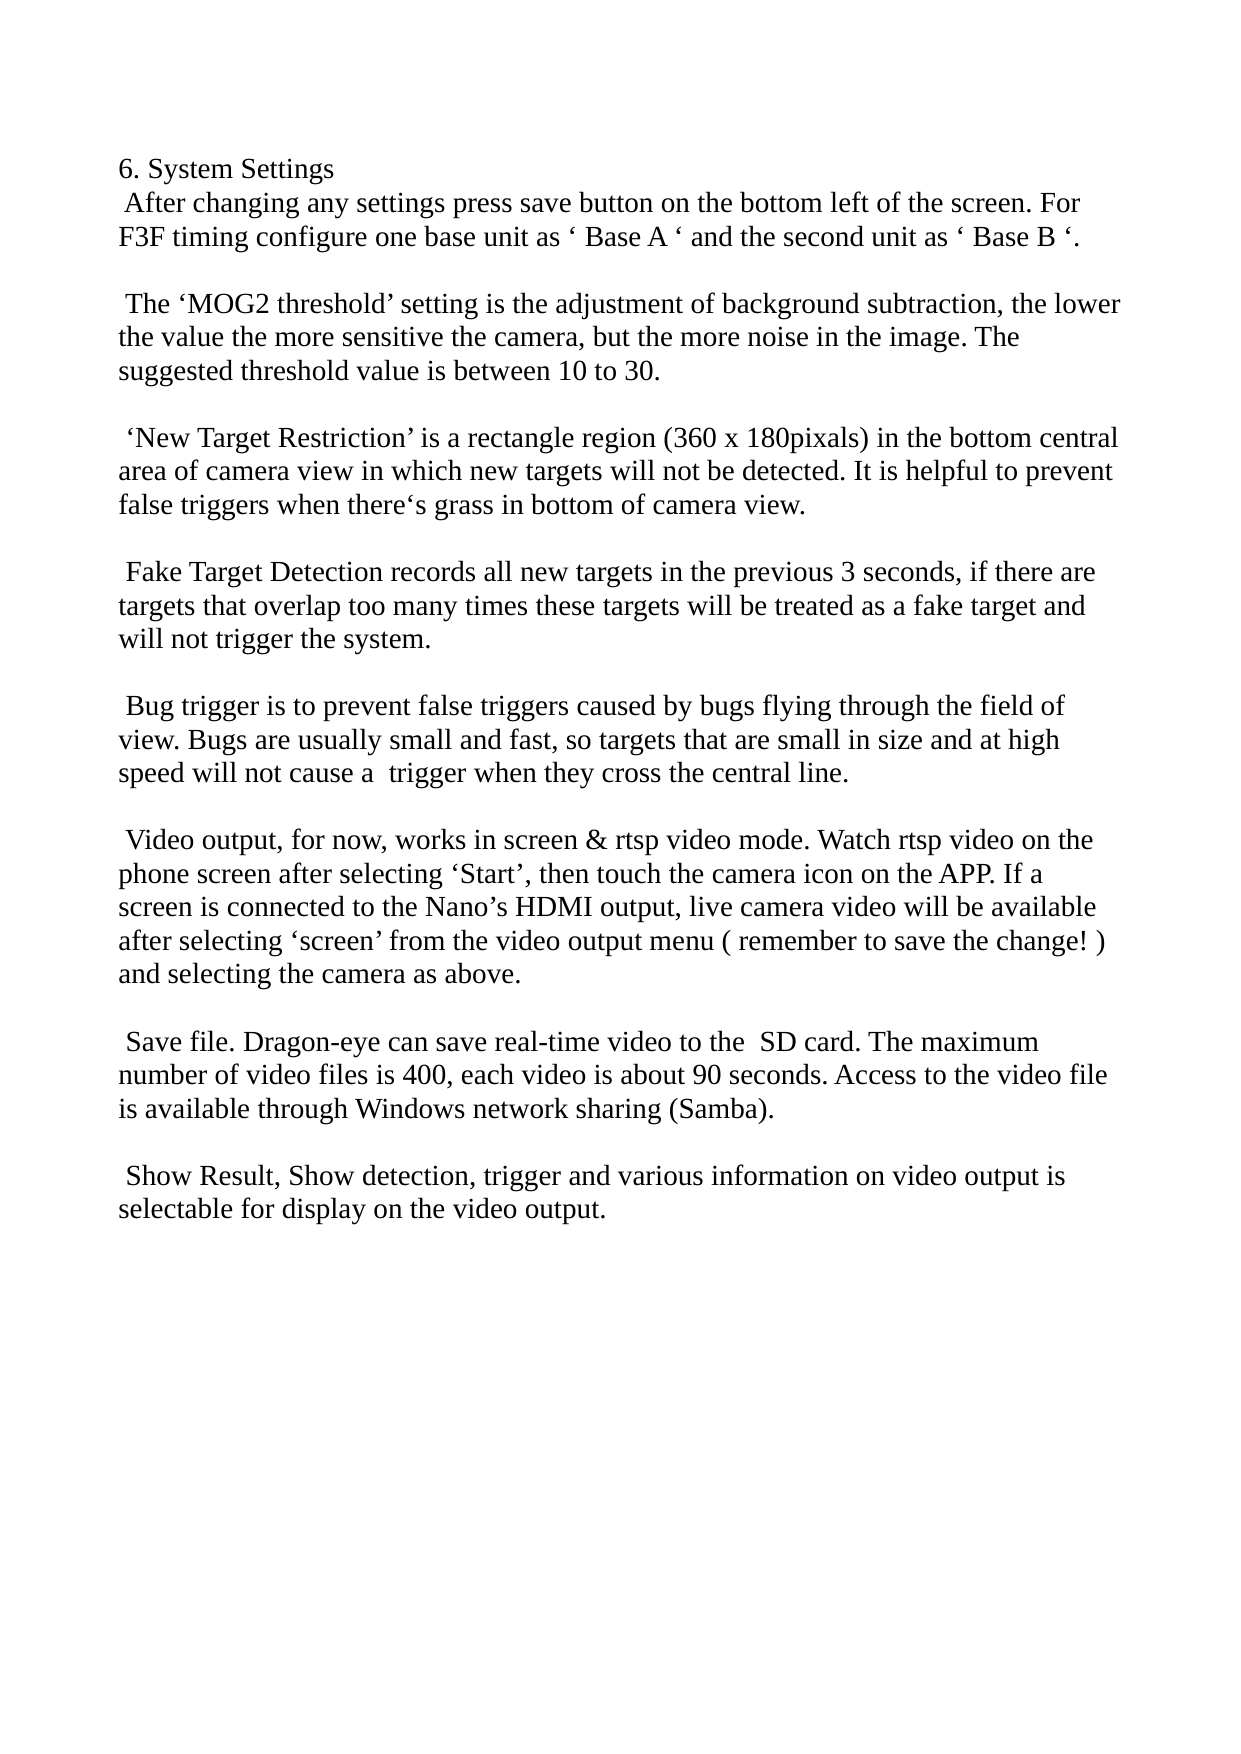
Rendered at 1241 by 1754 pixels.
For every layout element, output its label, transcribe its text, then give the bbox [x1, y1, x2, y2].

text Save file. Dragon-eye can save real-time video to the SD card. The maximum number of video files is 400, each video is about 90 seconds. Access to the video file is available through Windows network sharing (Samba). [118, 1024, 1122, 1124]
text Bug trigger is to prevent false triggers caused by bugs flying through the field of view. Bugs are usually small and fast, so targets that are small in size and at high speed will not cause a trigger when they cross the central line. [118, 688, 1122, 789]
text ‘New Target Restriction’ is a rectangle region (360 x 180pixals) in the bottom central area of camera view in which new targets will not be detected. It is helpful to prevent false triggers when there‘s grass in bottom of camera view. [118, 420, 1122, 521]
text Fake Target Detection records all new targets in the previous 3 seconds, if there are targets that overlap too many times these targets will be treated as a fake target and will not trigger the system. [118, 554, 1122, 655]
text 6. System Settings [118, 152, 1122, 185]
text Video output, for now, works in screen & rtsp video mode. Watch rtsp video on the phone screen after selecting ‘Start’, then touch the camera icon on the APP. If a screen is connected to the Nano’s HDMI output, live camera video will be available after selecting ‘screen’ from the video output menu ( remember to save the change! ) and selecting the camera as above. [118, 822, 1122, 990]
text Show Result, Show detection, trigger and various information on video output is selectable for display on the video output. [118, 1158, 1122, 1225]
text After changing any settings press save button on the bottom left of the screen. For F3F timing configure one base unit as ‘ Base A ‘ and the second unit as ‘ Base B ‘. [118, 185, 1122, 252]
text The ‘MOG2 threshold’ setting is the adjustment of background subtraction, the lower the value the more sensitive the camera, but the more noise in the image. The suggested threshold value is between 10 to 30. [118, 286, 1122, 386]
